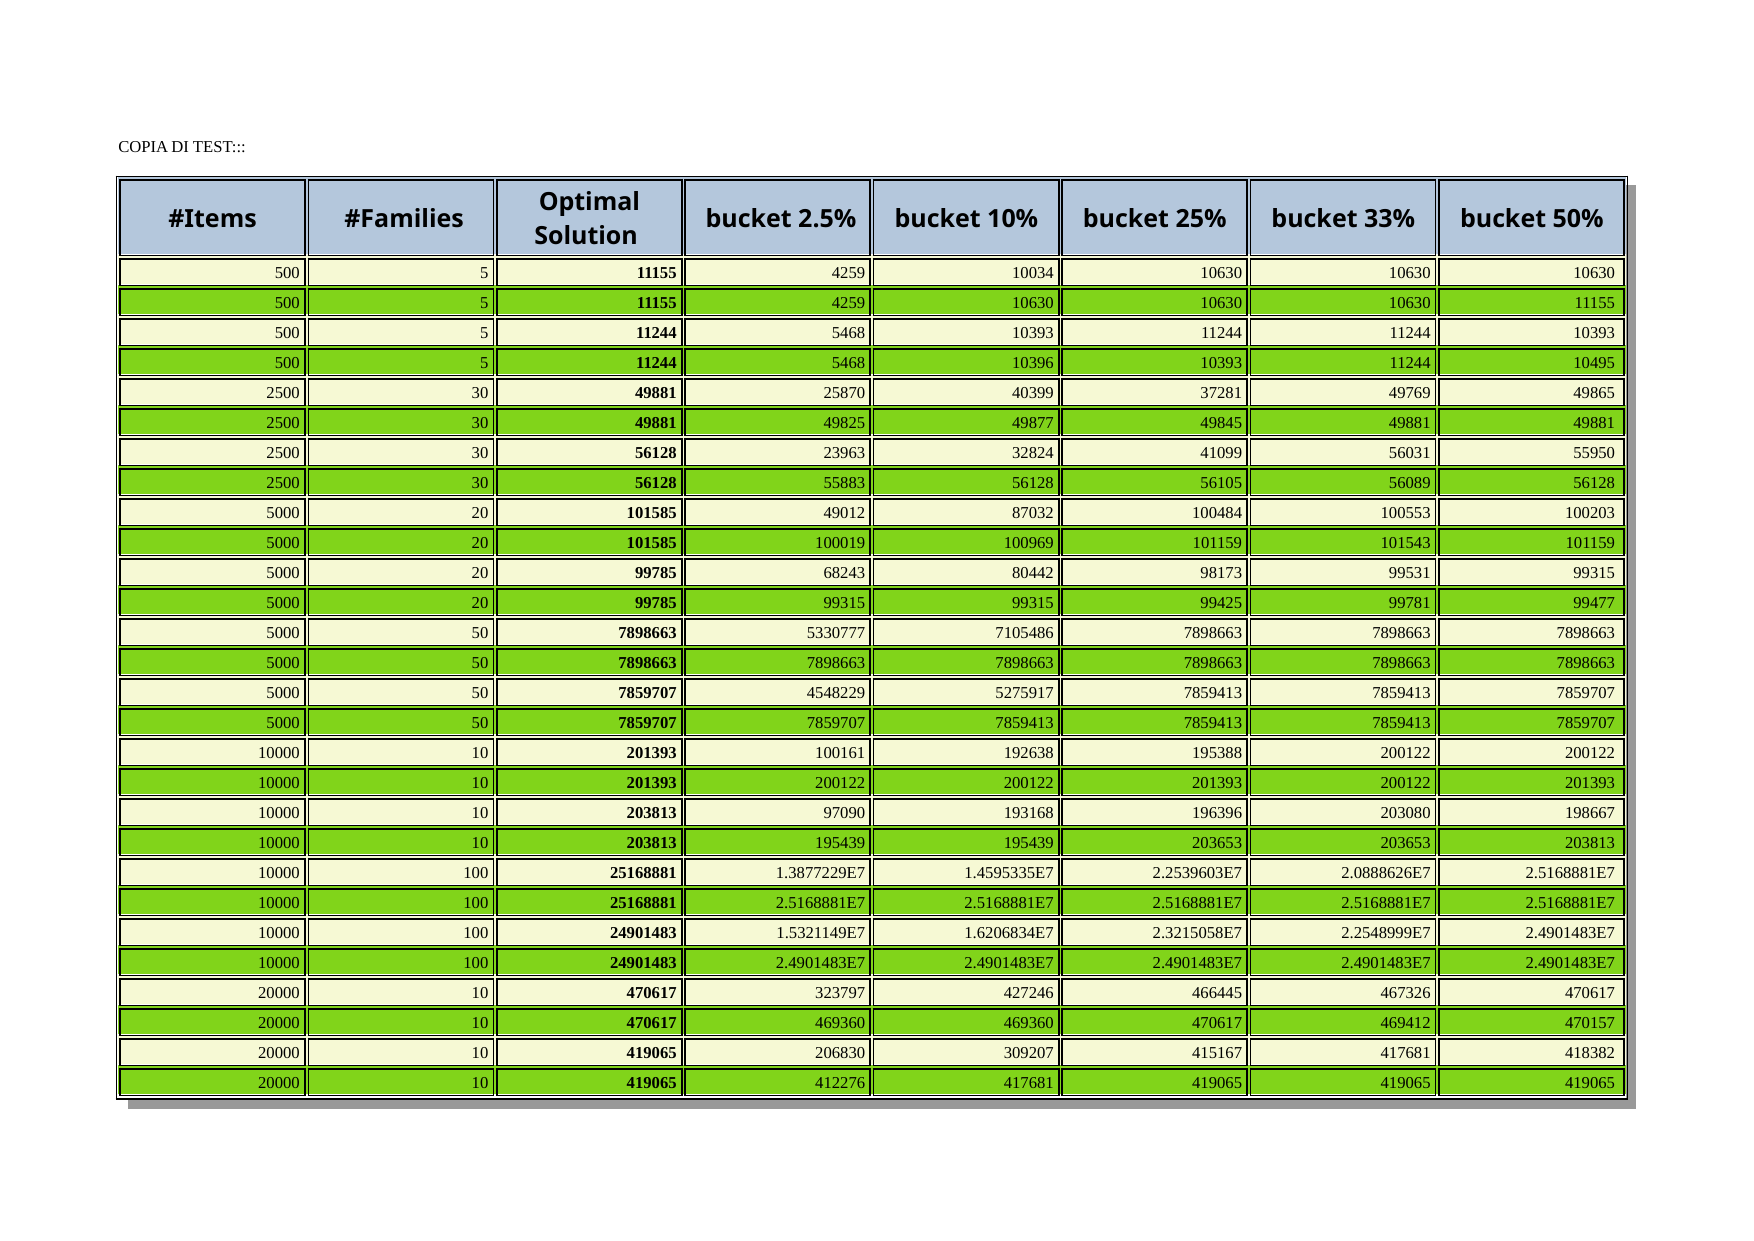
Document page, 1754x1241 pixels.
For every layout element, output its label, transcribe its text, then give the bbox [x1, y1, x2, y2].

table_cell 23963 [686, 440, 869, 464]
table_cell 25168881 [498, 890, 681, 914]
table_cell 203813 [1440, 830, 1623, 854]
table_cell 49012 [686, 500, 869, 524]
table_cell 10 [309, 800, 493, 824]
table_cell 11155 [1440, 290, 1623, 314]
table_cell 10000 [121, 860, 304, 884]
table_header bucket 33% [1251, 181, 1435, 254]
table_cell 10630 [1251, 290, 1435, 314]
table_cell 419065 [1063, 1070, 1246, 1094]
table_cell 7105486 [874, 620, 1058, 644]
table_cell 99315 [1440, 560, 1623, 584]
table_cell 20000 [121, 1010, 304, 1034]
table_cell 470157 [1440, 1010, 1623, 1034]
table_cell 4259 [686, 260, 869, 284]
table_cell 203813 [498, 800, 681, 824]
table_header #Families [309, 181, 493, 254]
table_cell 56089 [1251, 470, 1435, 494]
table_cell 30 [309, 380, 493, 404]
table_cell 49769 [1251, 380, 1435, 404]
table_cell 11244 [1251, 350, 1435, 374]
table_cell 97090 [686, 800, 869, 824]
table_cell 419065 [498, 1070, 681, 1094]
table_cell 10393 [1063, 350, 1246, 374]
table_cell 99785 [498, 560, 681, 584]
table_cell 10 [309, 830, 493, 854]
table_cell 100203 [1440, 500, 1623, 524]
table_cell 24901483 [498, 920, 681, 944]
table_cell 10630 [1251, 260, 1435, 284]
table_cell 37281 [1063, 380, 1246, 404]
table_cell 5275917 [874, 680, 1058, 704]
table_cell 50 [309, 650, 493, 674]
table_cell 2.5168881E7 [874, 890, 1058, 914]
table_cell 2.4901483E7 [874, 950, 1058, 974]
table_cell 7898663 [1440, 620, 1623, 644]
table_cell 7898663 [1063, 620, 1246, 644]
table_header bucket 50% [1440, 181, 1623, 254]
table_cell 1.3877229E7 [686, 860, 869, 884]
table_cell 201393 [498, 770, 681, 794]
table_cell 49881 [498, 410, 681, 434]
table_cell 1.6206834E7 [874, 920, 1058, 944]
table_cell 50 [309, 710, 493, 734]
table_cell 10 [309, 770, 493, 794]
table_cell 7898663 [1440, 650, 1623, 674]
table_cell 2.4901483E7 [1440, 950, 1623, 974]
table_cell 500 [121, 350, 304, 374]
table_cell 49881 [498, 380, 681, 404]
table_cell 469412 [1251, 1010, 1435, 1034]
table_cell 198667 [1440, 800, 1623, 824]
table_cell 100161 [686, 740, 869, 764]
table_cell 11244 [1063, 320, 1246, 344]
table_cell 5000 [121, 650, 304, 674]
table_cell 100969 [874, 530, 1058, 554]
table_cell 1.5321149E7 [686, 920, 869, 944]
table_cell 7898663 [1251, 650, 1435, 674]
table_cell 10 [309, 1070, 493, 1094]
table_cell 49845 [1063, 410, 1246, 434]
table_cell 41099 [1063, 440, 1246, 464]
table_cell 100553 [1251, 500, 1435, 524]
table_cell 11244 [1251, 320, 1435, 344]
table_cell 56128 [498, 470, 681, 494]
table_cell 203653 [1063, 830, 1246, 854]
table_cell 99425 [1063, 590, 1246, 614]
table_cell 193168 [874, 800, 1058, 824]
table_cell 7859413 [1063, 680, 1246, 704]
table_cell 20 [309, 500, 493, 524]
table_cell 203080 [1251, 800, 1435, 824]
table_cell 7859413 [1251, 710, 1435, 734]
table_cell 10630 [1440, 260, 1623, 284]
table_cell 101159 [1063, 530, 1246, 554]
table_cell 10 [309, 1010, 493, 1034]
table_cell 30 [309, 410, 493, 434]
table_cell 5468 [686, 320, 869, 344]
table_cell 100019 [686, 530, 869, 554]
table_cell 24901483 [498, 950, 681, 974]
table_cell 5000 [121, 680, 304, 704]
table_cell 11244 [498, 350, 681, 374]
table_cell 2.5168881E7 [1440, 890, 1623, 914]
table_cell 7859707 [498, 710, 681, 734]
table_cell 2.4901483E7 [1063, 950, 1246, 974]
table_cell 30 [309, 440, 493, 464]
table_cell 203653 [1251, 830, 1435, 854]
table_cell 10034 [874, 260, 1058, 284]
table_cell 5 [309, 290, 493, 314]
table_cell 206830 [686, 1040, 869, 1064]
table_cell 7859413 [1063, 710, 1246, 734]
table_cell 25870 [686, 380, 869, 404]
table_cell 201393 [1440, 770, 1623, 794]
table_cell 101159 [1440, 530, 1623, 554]
table_cell 5000 [121, 560, 304, 584]
table_cell 56128 [874, 470, 1058, 494]
table_cell 99785 [498, 590, 681, 614]
table_cell 7898663 [1063, 650, 1246, 674]
table_header Optimal Solution [498, 181, 681, 254]
table_cell 2500 [121, 410, 304, 434]
table_cell 1.4595335E7 [874, 860, 1058, 884]
table_cell 98173 [1063, 560, 1246, 584]
table_cell 2.4901483E7 [1251, 950, 1435, 974]
table_cell 4259 [686, 290, 869, 314]
table_cell 2500 [121, 470, 304, 494]
table_cell 80442 [874, 560, 1058, 584]
table_cell 49865 [1440, 380, 1623, 404]
table_cell 200122 [1251, 740, 1435, 764]
table_header bucket 2.5% [686, 181, 869, 254]
table_cell 7859707 [1440, 710, 1623, 734]
table_cell 11155 [498, 260, 681, 284]
table_cell 2.0888626E7 [1251, 860, 1435, 884]
table_cell 10 [309, 980, 493, 1004]
table_cell 417681 [1251, 1040, 1435, 1064]
table_cell 10000 [121, 950, 304, 974]
table_cell 7859707 [1440, 680, 1623, 704]
table_cell 99315 [686, 590, 869, 614]
table_cell 10 [309, 740, 493, 764]
table_cell 56031 [1251, 440, 1435, 464]
table_cell 500 [121, 290, 304, 314]
table_cell 2.2539603E7 [1063, 860, 1246, 884]
table_cell 100484 [1063, 500, 1246, 524]
table_cell 7859707 [498, 680, 681, 704]
table_cell 201393 [1063, 770, 1246, 794]
table_cell 5 [309, 260, 493, 284]
table_cell 470617 [1440, 980, 1623, 1004]
table_cell 10 [309, 1040, 493, 1064]
table_cell 100 [309, 860, 493, 884]
table_cell 10393 [874, 320, 1058, 344]
table_cell 30 [309, 470, 493, 494]
table_cell 200122 [1440, 740, 1623, 764]
table_header bucket 25% [1063, 181, 1246, 254]
table_cell 10630 [874, 290, 1058, 314]
table_cell 50 [309, 620, 493, 644]
table_cell 5000 [121, 590, 304, 614]
table_cell 200122 [1251, 770, 1435, 794]
table_cell 470617 [498, 980, 681, 1004]
table_cell 101543 [1251, 530, 1435, 554]
table_cell 7859413 [874, 710, 1058, 734]
table_cell 100 [309, 950, 493, 974]
table_cell 10396 [874, 350, 1058, 374]
table_cell 2.5168881E7 [686, 890, 869, 914]
table_cell 196396 [1063, 800, 1246, 824]
table_cell 32824 [874, 440, 1058, 464]
table_cell 470617 [498, 1010, 681, 1034]
table_cell 10000 [121, 800, 304, 824]
table_cell 20000 [121, 980, 304, 1004]
table_cell 11244 [498, 320, 681, 344]
table_cell 5000 [121, 530, 304, 554]
table_cell 7859413 [1251, 680, 1435, 704]
table_cell 55950 [1440, 440, 1623, 464]
table_cell 10630 [1063, 260, 1246, 284]
table_cell 467326 [1251, 980, 1435, 1004]
table_cell 10000 [121, 740, 304, 764]
table_cell 2.4901483E7 [686, 950, 869, 974]
table_cell 68243 [686, 560, 869, 584]
table_cell 20 [309, 560, 493, 584]
table_cell 418382 [1440, 1040, 1623, 1064]
table_cell 10000 [121, 770, 304, 794]
table_cell 201393 [498, 740, 681, 764]
table_cell 466445 [1063, 980, 1246, 1004]
table_cell 412276 [686, 1070, 869, 1094]
table_cell 419065 [1440, 1070, 1623, 1094]
table_cell 5000 [121, 500, 304, 524]
table_cell 195439 [686, 830, 869, 854]
table_cell 49881 [1440, 410, 1623, 434]
table_cell 7859707 [686, 710, 869, 734]
table_cell 7898663 [874, 650, 1058, 674]
table_cell 49877 [874, 410, 1058, 434]
table_cell 49825 [686, 410, 869, 434]
table_cell 195388 [1063, 740, 1246, 764]
table_cell 469360 [874, 1010, 1058, 1034]
table_cell 4548229 [686, 680, 869, 704]
table_cell 5 [309, 320, 493, 344]
table_cell 470617 [1063, 1010, 1246, 1034]
table_cell 99781 [1251, 590, 1435, 614]
table_cell 2.5168881E7 [1063, 890, 1246, 914]
table_cell 87032 [874, 500, 1058, 524]
table_cell 99531 [1251, 560, 1435, 584]
table_cell 5000 [121, 620, 304, 644]
table_cell 20 [309, 590, 493, 614]
table_cell 50 [309, 680, 493, 704]
table_cell 20000 [121, 1040, 304, 1064]
table_cell 7898663 [686, 650, 869, 674]
table_cell 100 [309, 920, 493, 944]
table_cell 2.4901483E7 [1440, 920, 1623, 944]
table_cell 419065 [498, 1040, 681, 1064]
table_cell 7898663 [1251, 620, 1435, 644]
table_cell 200122 [874, 770, 1058, 794]
table_cell 7898663 [498, 650, 681, 674]
table_cell 101585 [498, 500, 681, 524]
table_cell 203813 [498, 830, 681, 854]
table_cell 2.5168881E7 [1440, 860, 1623, 884]
table_cell 100 [309, 890, 493, 914]
table_cell 10495 [1440, 350, 1623, 374]
table_header #Items [121, 181, 304, 254]
table_cell 200122 [686, 770, 869, 794]
table_cell 7898663 [498, 620, 681, 644]
table_header bucket 10% [874, 181, 1058, 254]
table_cell 55883 [686, 470, 869, 494]
table_cell 2.5168881E7 [1251, 890, 1435, 914]
table_cell 10630 [1063, 290, 1246, 314]
table_cell 11155 [498, 290, 681, 314]
table_cell 5 [309, 350, 493, 374]
table_cell 323797 [686, 980, 869, 1004]
table_cell 56128 [1440, 470, 1623, 494]
table_cell 5000 [121, 710, 304, 734]
table_cell 25168881 [498, 860, 681, 884]
table_cell 56128 [498, 440, 681, 464]
table_cell 20000 [121, 1070, 304, 1094]
table_cell 99315 [874, 590, 1058, 614]
table_cell 5468 [686, 350, 869, 374]
table_cell 500 [121, 320, 304, 344]
table_cell 5330777 [686, 620, 869, 644]
table_cell 427246 [874, 980, 1058, 1004]
table_cell 500 [121, 260, 304, 284]
table_cell 20 [309, 530, 493, 554]
table_cell 195439 [874, 830, 1058, 854]
table_cell 101585 [498, 530, 681, 554]
table_cell 10000 [121, 920, 304, 944]
text COPIA DI TEST::: [118, 137, 1636, 156]
table_cell 309207 [874, 1040, 1058, 1064]
table_cell 49881 [1251, 410, 1435, 434]
table_cell 419065 [1251, 1070, 1435, 1094]
table_cell 192638 [874, 740, 1058, 764]
table_cell 40399 [874, 380, 1058, 404]
table_cell 10000 [121, 830, 304, 854]
table_cell 415167 [1063, 1040, 1246, 1064]
table_cell 99477 [1440, 590, 1623, 614]
table_cell 10393 [1440, 320, 1623, 344]
table_cell 417681 [874, 1070, 1058, 1094]
table_cell 10000 [121, 890, 304, 914]
table_cell 2.3215058E7 [1063, 920, 1246, 944]
table_cell 56105 [1063, 470, 1246, 494]
table_cell 2500 [121, 380, 304, 404]
table_cell 2.2548999E7 [1251, 920, 1435, 944]
table_cell 2500 [121, 440, 304, 464]
table_cell 469360 [686, 1010, 869, 1034]
